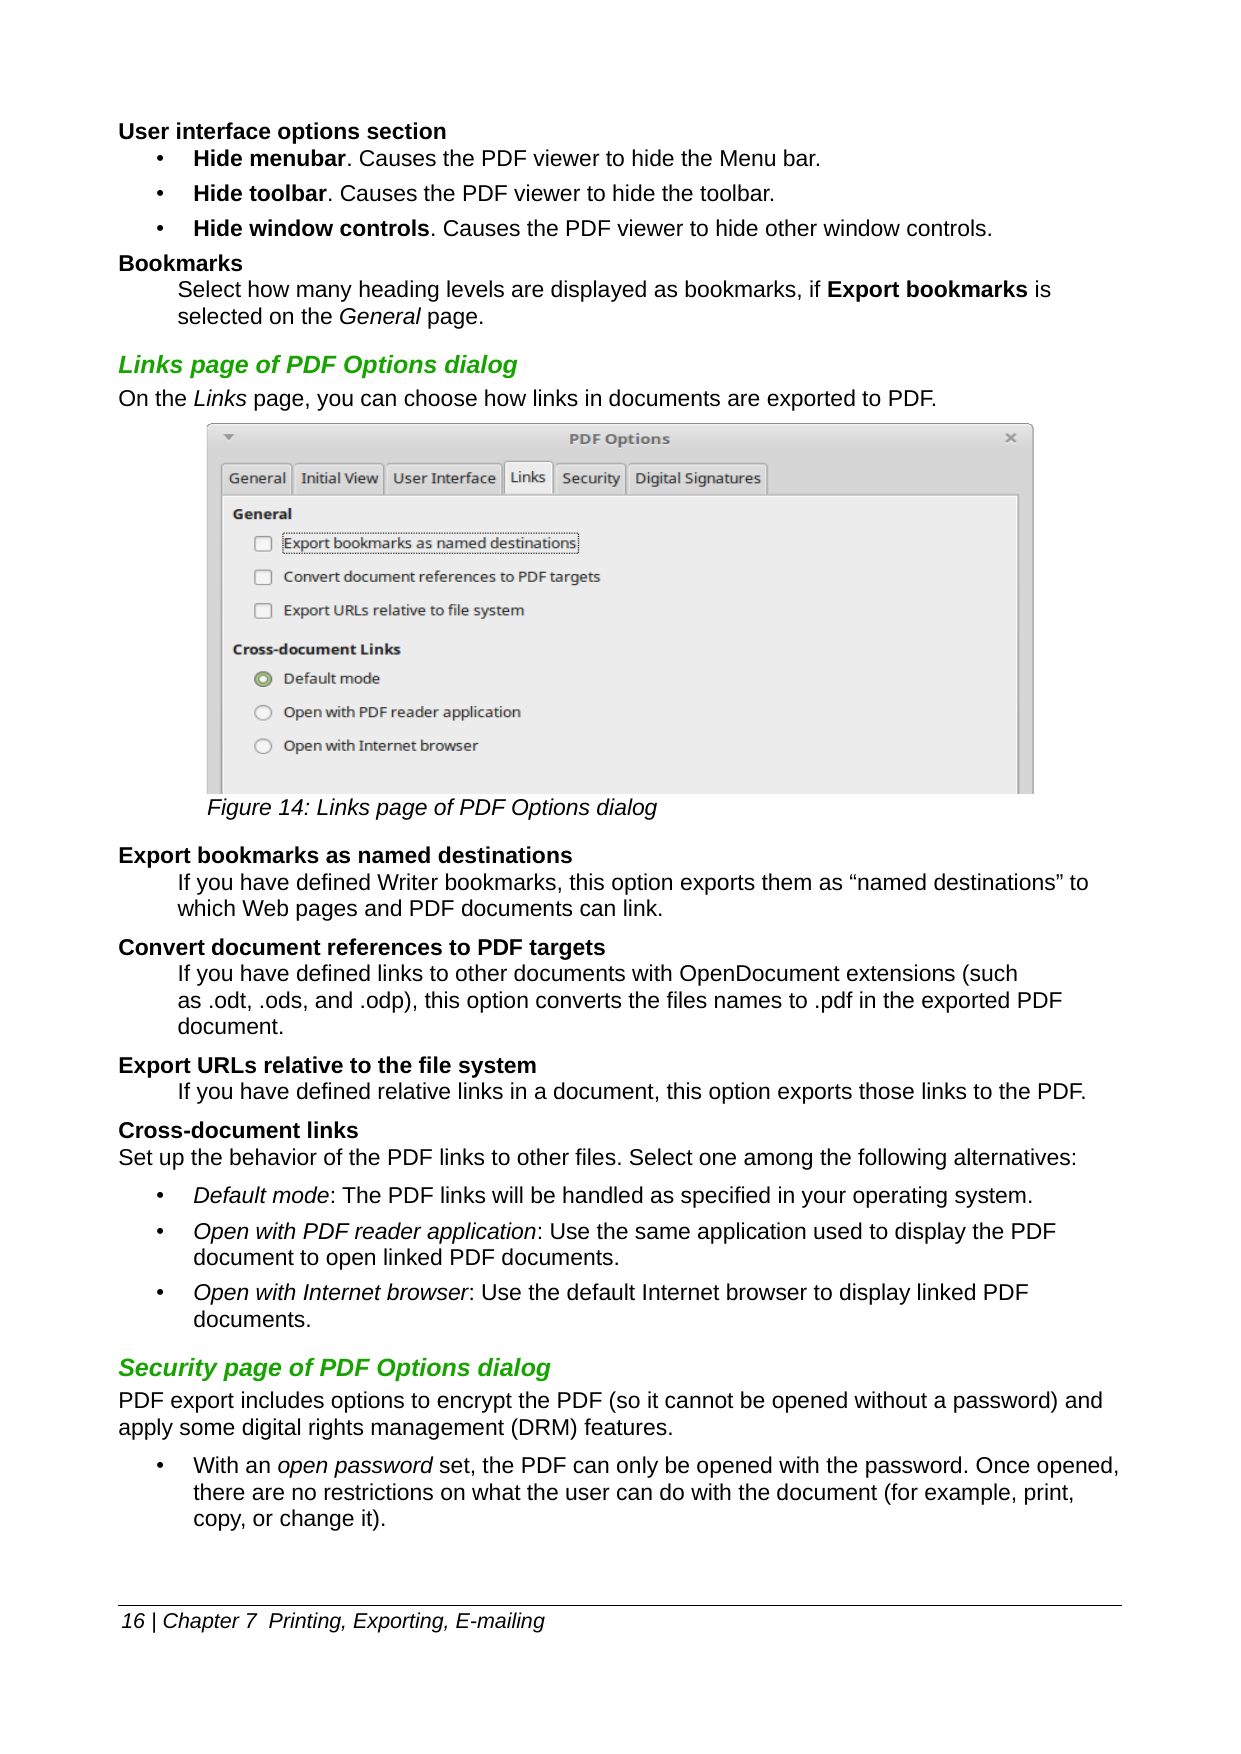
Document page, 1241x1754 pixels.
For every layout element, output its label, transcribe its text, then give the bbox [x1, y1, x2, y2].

text If you have defined Writer bookmarks, this option exports them as “named destinations” to which Web pages and PDF documents can link. [177, 869, 1122, 922]
subtitle Security page of PDF Options dialog [118, 1352, 1122, 1381]
text Bookmarks [118, 250, 1122, 276]
text Export URLs relative to the file system [118, 1052, 1122, 1078]
list Default mode: The PDF links will be handled as specified in your operating system. [156, 1182, 1122, 1209]
list Hide window controls. Causes the PDF viewer to hide other window controls. [156, 215, 1122, 241]
text Convert document references to PDF targets [118, 934, 1122, 960]
text Select how many heading levels are displayed as bookmarks, if Export bookmarks is selected on the General page. [177, 276, 1122, 329]
text Figure 14: Links page of PDF Options dialog [207, 794, 1033, 820]
text PDF export includes options to encrypt the PDF (so it cannot be opened without a password) and apply some digital rights management (DRM) features. [118, 1387, 1122, 1440]
list Open with PDF reader application: Use the same application used to display the PDF document to open linked PDF documents. [156, 1218, 1122, 1270]
text User interface options section [118, 118, 1122, 144]
list Open with Internet browser: Use the default Internet browser to display linked PDF documents. [156, 1279, 1122, 1332]
text Cross-document links [118, 1117, 1122, 1143]
picture [206, 423, 1034, 794]
text If you have defined links to other documents with OpenDocument extensions (such as .odt, .ods, and .odp), this option converts the files names to .pdf in the exported PDF document. [177, 960, 1122, 1039]
list With an open password set, the PDF can only be opened with the password. Once opened, there are no restrictions on what the user can do with the document (for example, print, copy, or change it). [156, 1452, 1122, 1531]
list Hide toolbar. Causes the PDF viewer to hide the toolbar. [156, 180, 1122, 206]
list Hide menubar. Causes the PDF viewer to hide the Menu bar. [156, 144, 1122, 171]
text On the Links page, you can choose how links in documents are exported to PDF. [118, 384, 1122, 411]
text Set up the behavior of the PDF links to other files. Select one among the following alternatives: [118, 1143, 1122, 1170]
text If you have defined relative links in a document, this option exports those links to the PDF. [177, 1078, 1122, 1105]
subtitle Links page of PDF Options dialog [118, 350, 1122, 378]
text Export bookmarks as named destinations [118, 842, 1122, 869]
